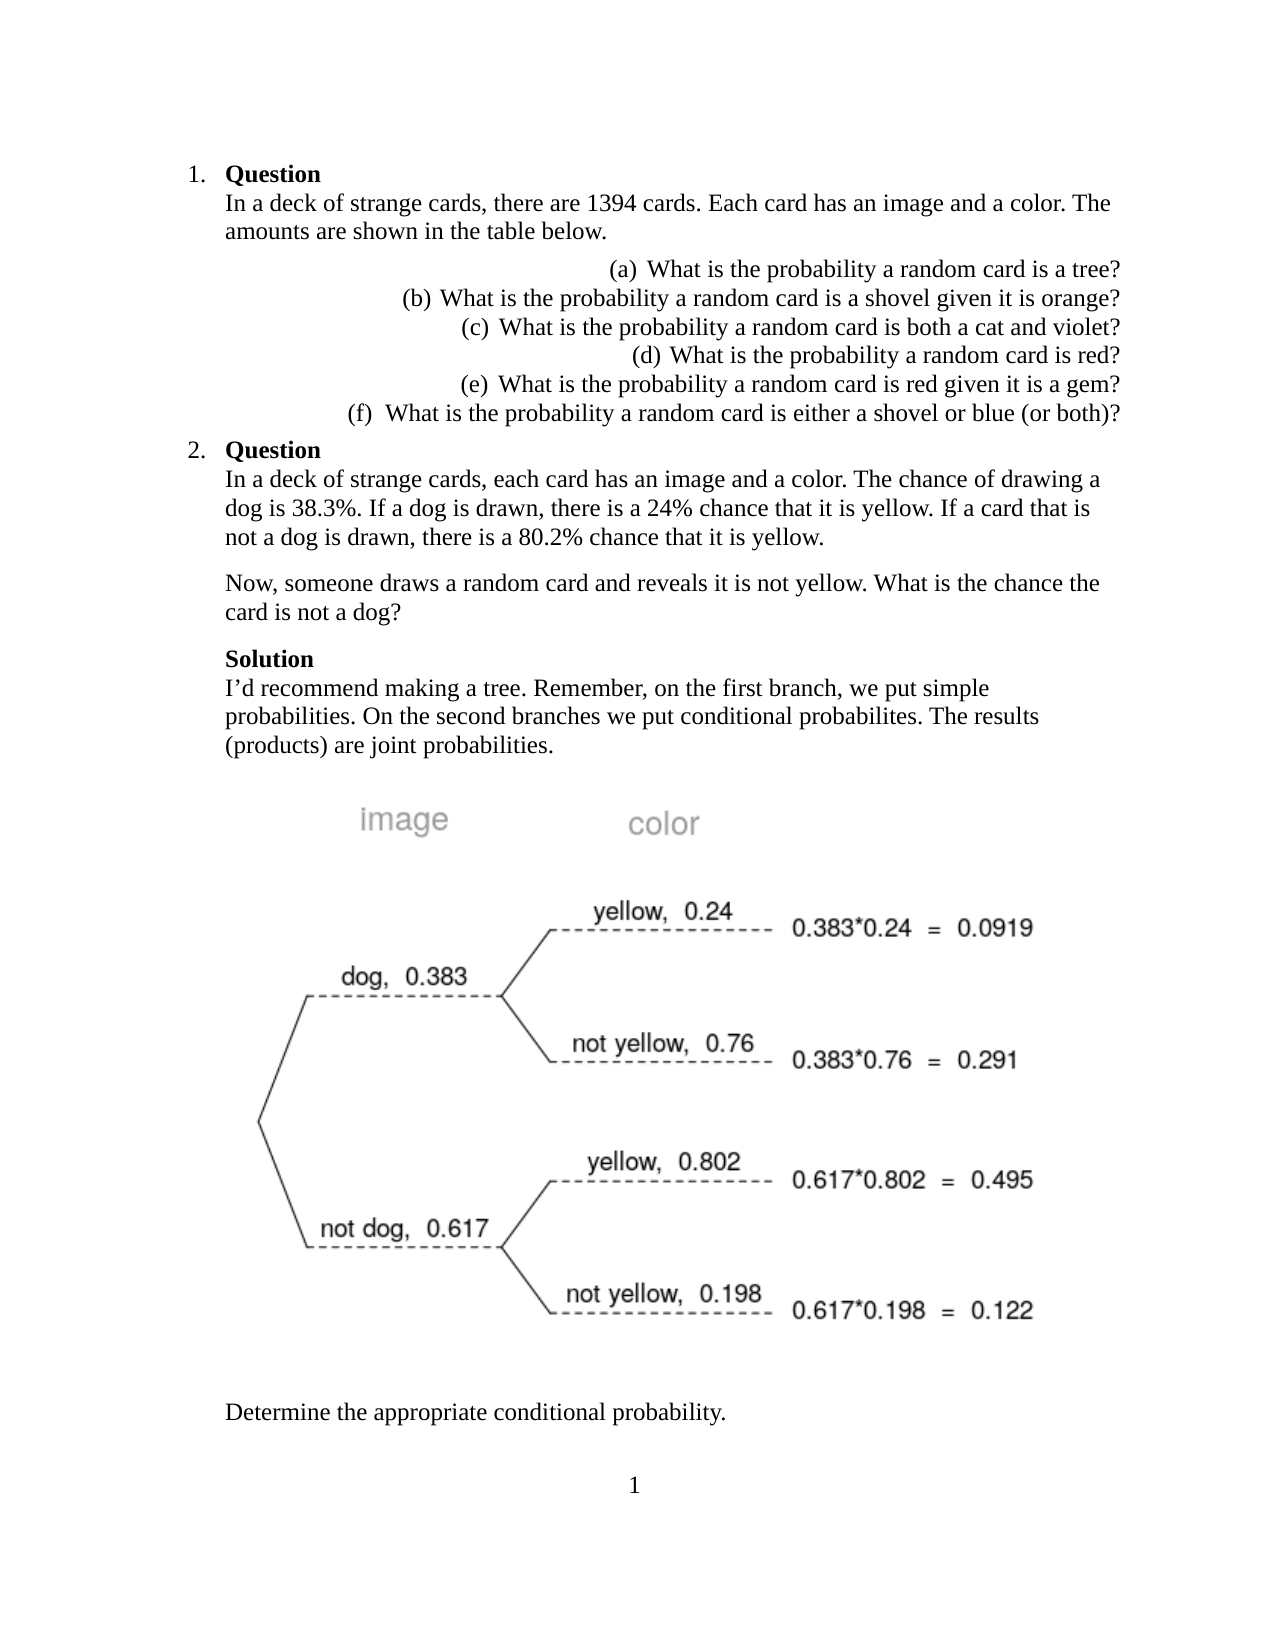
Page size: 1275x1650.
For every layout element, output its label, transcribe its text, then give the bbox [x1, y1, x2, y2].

list Determine the appropriate conditional probability. [187, 1397, 1125, 1426]
list What is the probability a random card is red given it is a gem? [229, 369, 1121, 398]
list What is the probability a random card is red? [229, 340, 1121, 369]
list Solution I’d recommend making a tree. Remember, on the first branch, we put simple probabilities. On the second branches we put conditional probabilites. The results (products) are joint probabilities. [187, 644, 1125, 759]
picture [225, 776, 1134, 1383]
list Now, someone draws a random card and reveals it is not yellow. What is the chance the card is not a dog? [187, 568, 1125, 626]
list Question In a deck of strange cards, each card has an image and a color. The chance of drawing a dog is 38.3%. If a dog is drawn, there is a 24% chance that it is yellow. If a card that is not a dog is drawn, there is a 80.2% chance that it is yellow. [187, 436, 1125, 551]
list What is the probability a random card is either a shovel or blue (or both)? [229, 398, 1121, 427]
list Question In a deck of strange cards, there are 1394 cards. Each card has an image and a color. The amounts are shown in the table below. [187, 159, 1125, 245]
list What is the probability a random card is a tree? [229, 254, 1121, 283]
list What is the probability a random card is a shovel given it is orange? [229, 283, 1121, 312]
list What is the probability a random card is both a cat and violet? [229, 312, 1121, 340]
